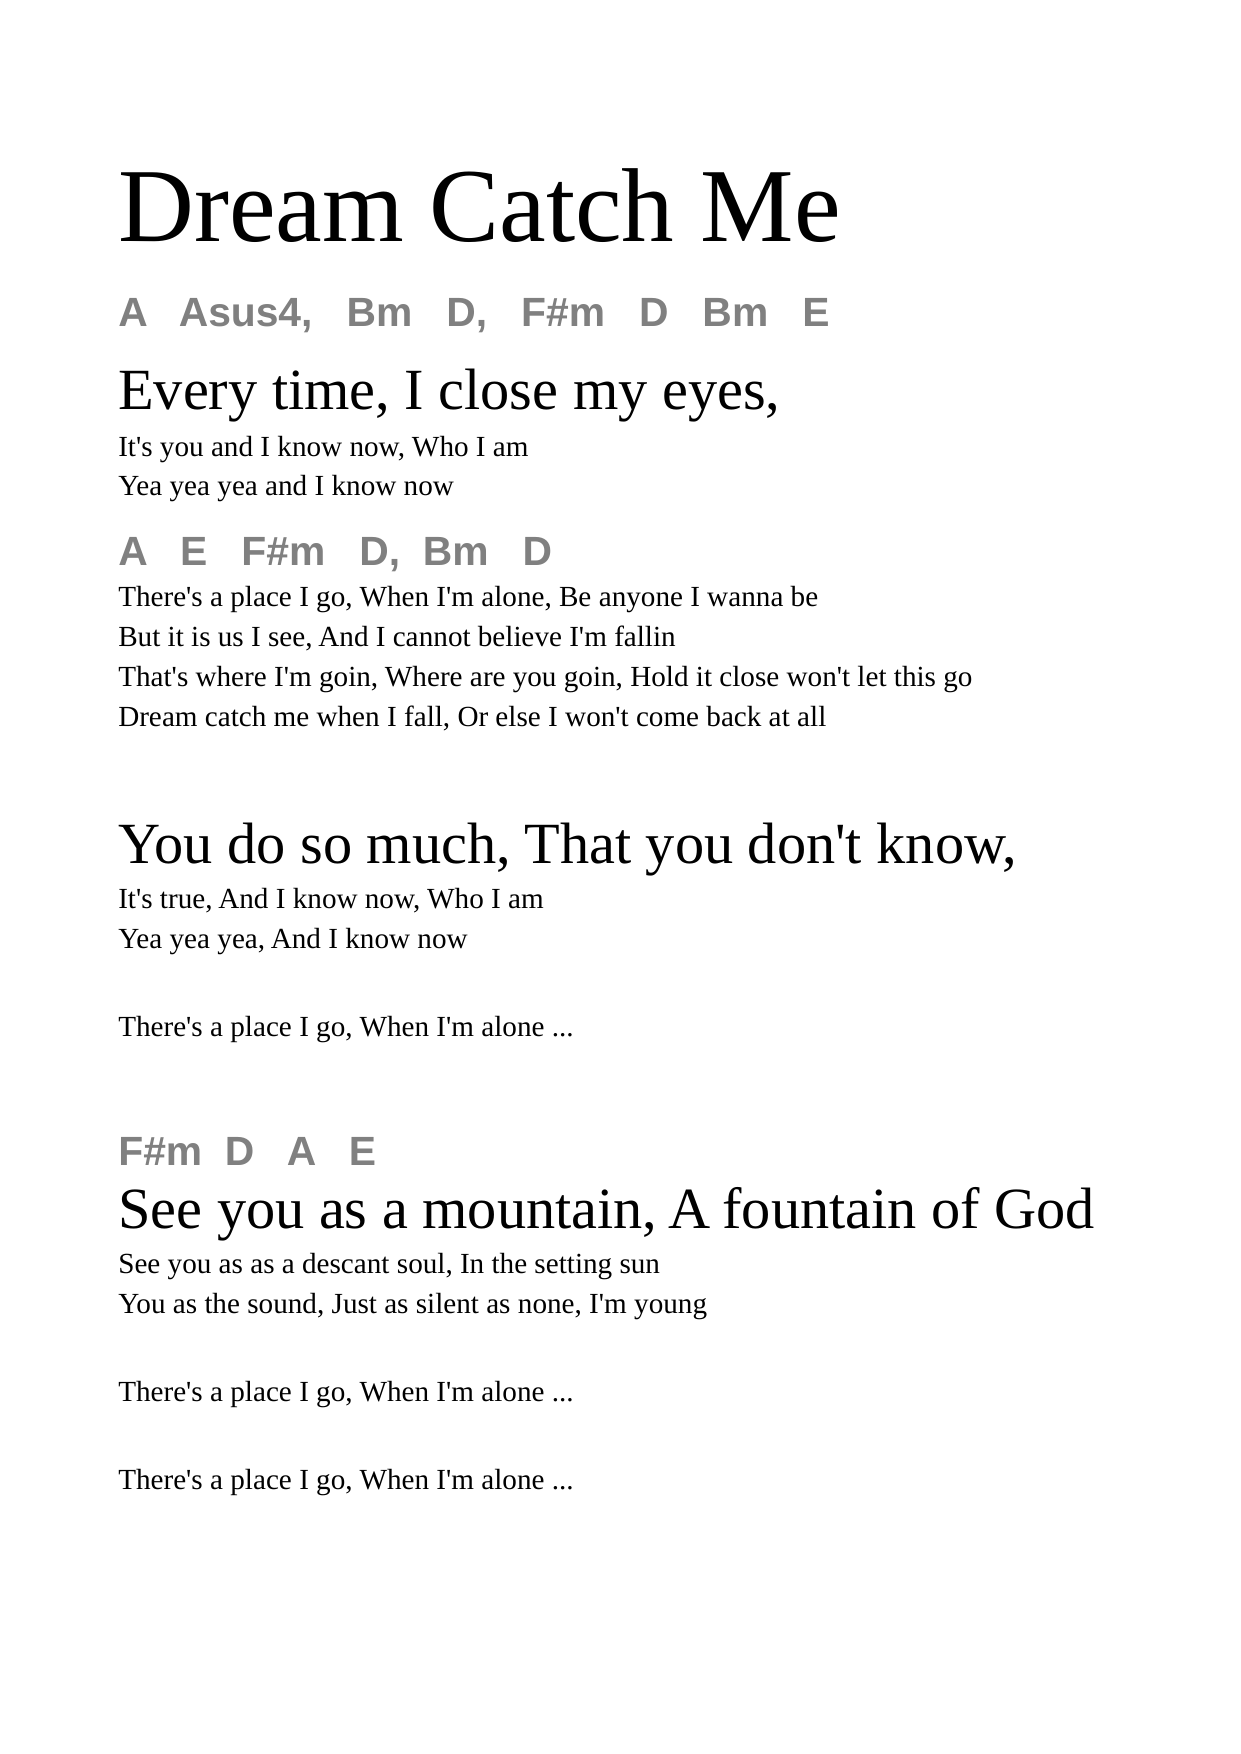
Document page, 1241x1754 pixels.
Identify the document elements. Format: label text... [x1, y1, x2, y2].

subtitle Dream Catch Me [118, 143, 1122, 264]
text There's a place I go, When I'm alone ... [118, 1016, 1122, 1042]
text You as the sound, Just as silent as none, I'm young [118, 1293, 1122, 1318]
subtitle See you as a mountain, A fountain of God [118, 1174, 1122, 1241]
text Dream catch me when I fall, Or else I won't come back at all [118, 706, 1122, 731]
subtitle A Asus4, Bm D, F#m D Bm E [118, 288, 1122, 335]
subtitle Every time, I close my eyes, [118, 347, 1122, 423]
text See you as as a descant soul, In the setting sun [118, 1253, 1122, 1278]
subtitle A E F#m D, Bm D [118, 527, 1122, 574]
text There's a place I go, When I'm alone, Be anyone I wanna be [118, 586, 1122, 611]
text Yea yea yea, And I know now [118, 928, 1122, 953]
text It's you and I know now, Who I am [118, 436, 1122, 461]
text There's a place I go, When I'm alone ... [118, 1381, 1122, 1407]
text There's a place I go, When I'm alone ... [118, 1470, 1122, 1495]
text But it is us I see, And I cannot believe I'm fallin [118, 626, 1122, 651]
text Yea yea yea and I know now [118, 476, 1122, 501]
subtitle F#m D A E [118, 1127, 1122, 1174]
text It's true, And I know now, Who I am [118, 888, 1122, 913]
subtitle You do so much, That you don't know, [118, 809, 1122, 876]
text That's where I'm goin, Where are you goin, Hold it close won't let this go [118, 666, 1122, 691]
